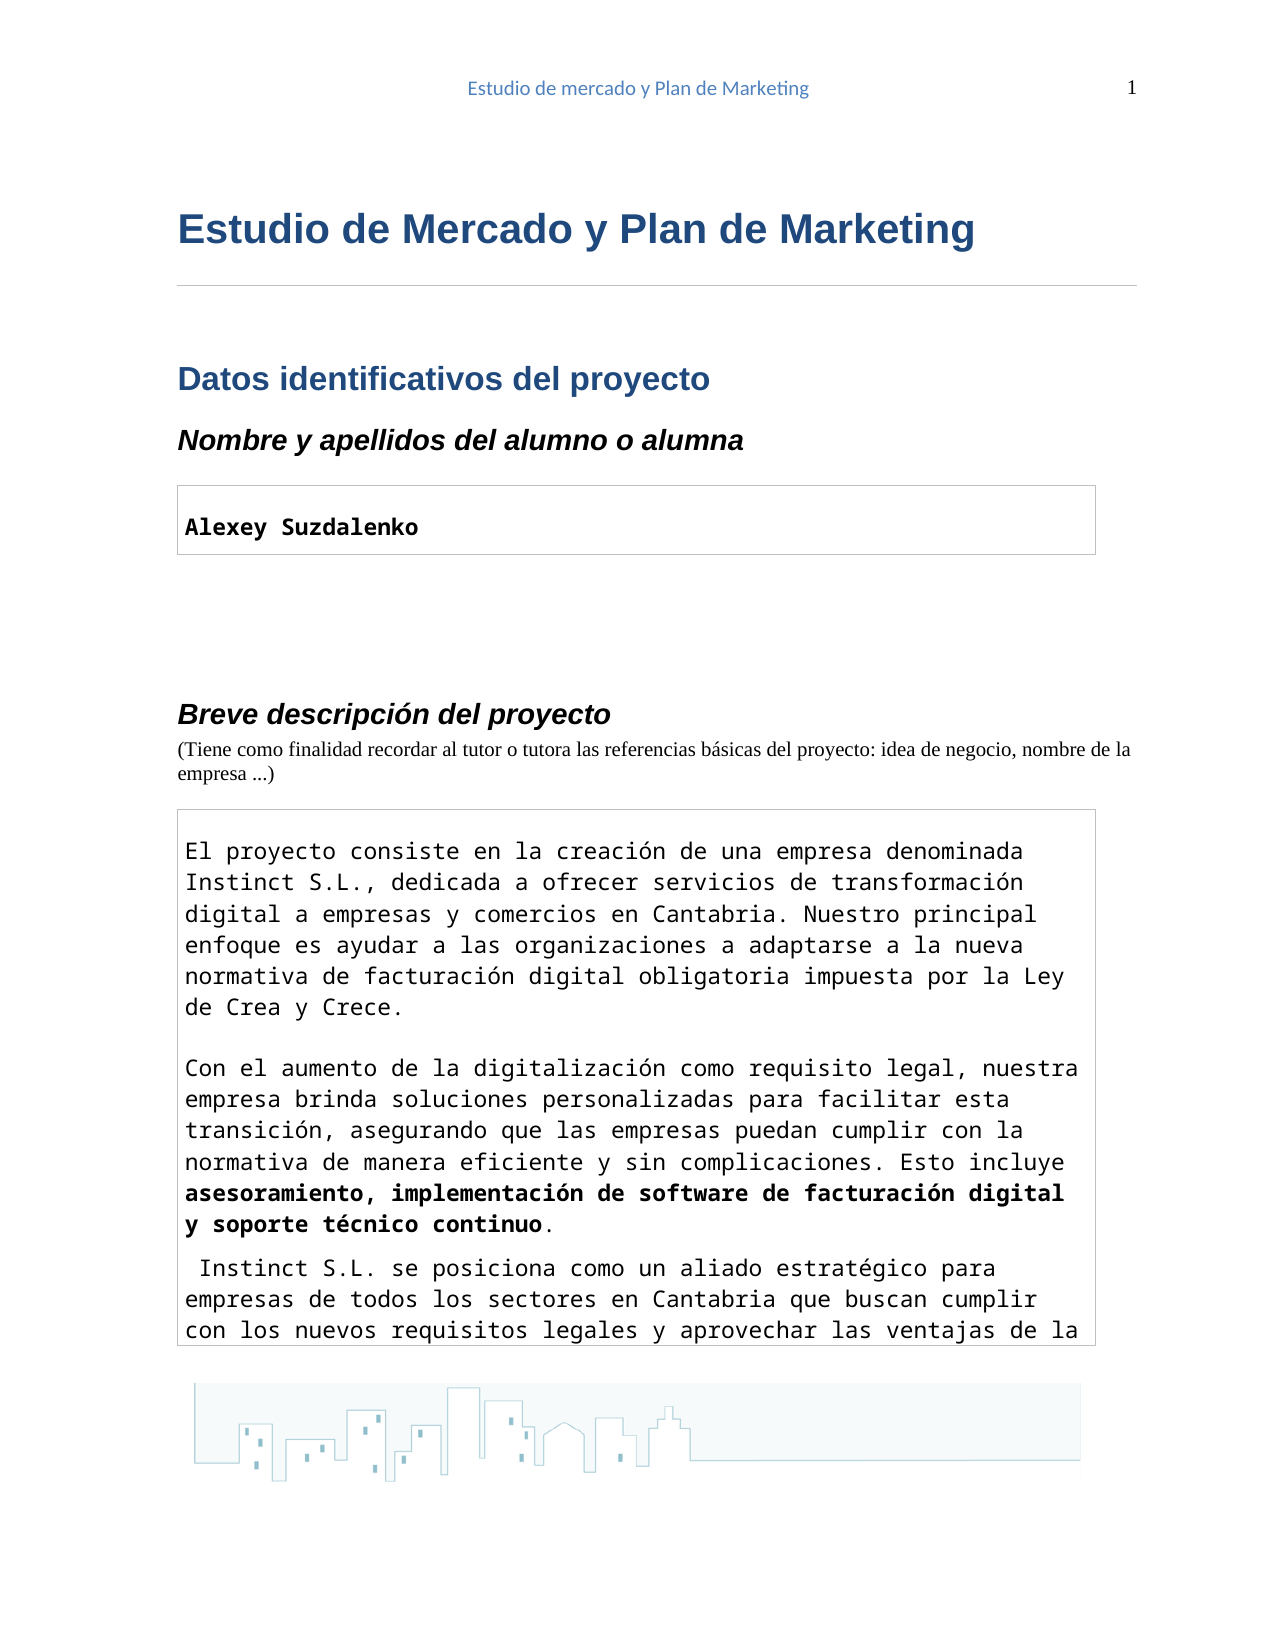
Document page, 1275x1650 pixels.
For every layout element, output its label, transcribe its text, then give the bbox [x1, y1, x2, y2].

subtitle Breve descripción del proyecto [177, 697, 1137, 731]
table_header El proyecto consiste en la creación de una empresa denominada Instinct S.L., dedicada a ofrecer servicios de transformación digital a empresas y comercios en Cantabria. Nuestro principal enfoque es ayudar a las organizaciones a adaptarse a la nueva normativa de facturación digital obligatoria impuesta por la Ley de Crea y Crece. Con el aumento de la digitalización como requisito legal, nuestra empresa brinda soluciones personalizadas para facilitar esta transición, asegurando que las empresas puedan cumplir con la normativa de manera eficiente y sin complicaciones. Esto incluye asesoramiento, implementación de software de facturación digital y soporte técnico continuo. Instinct S.L. se posiciona como un aliado estratégico para empresas de todos los sectores en Cantabria que buscan cumplir con los nuevos requisitos legales y aprovechar las ventajas de la [178, 810, 1095, 1345]
subtitle Estudio de Mercado y Plan de Marketing [177, 205, 1137, 253]
table_header Alexey Suzdalenko [178, 486, 1095, 554]
picture [193, 1383, 1081, 1482]
subtitle Datos identificativos del proyecto [177, 359, 1137, 398]
text (Tiene como finalidad recordar al tutor o tutora las referencias básicas del proyecto: idea de negocio, nombre de la empresa ...) [177, 737, 1137, 785]
subtitle Nombre y apellidos del alumno o alumna [177, 423, 1137, 456]
